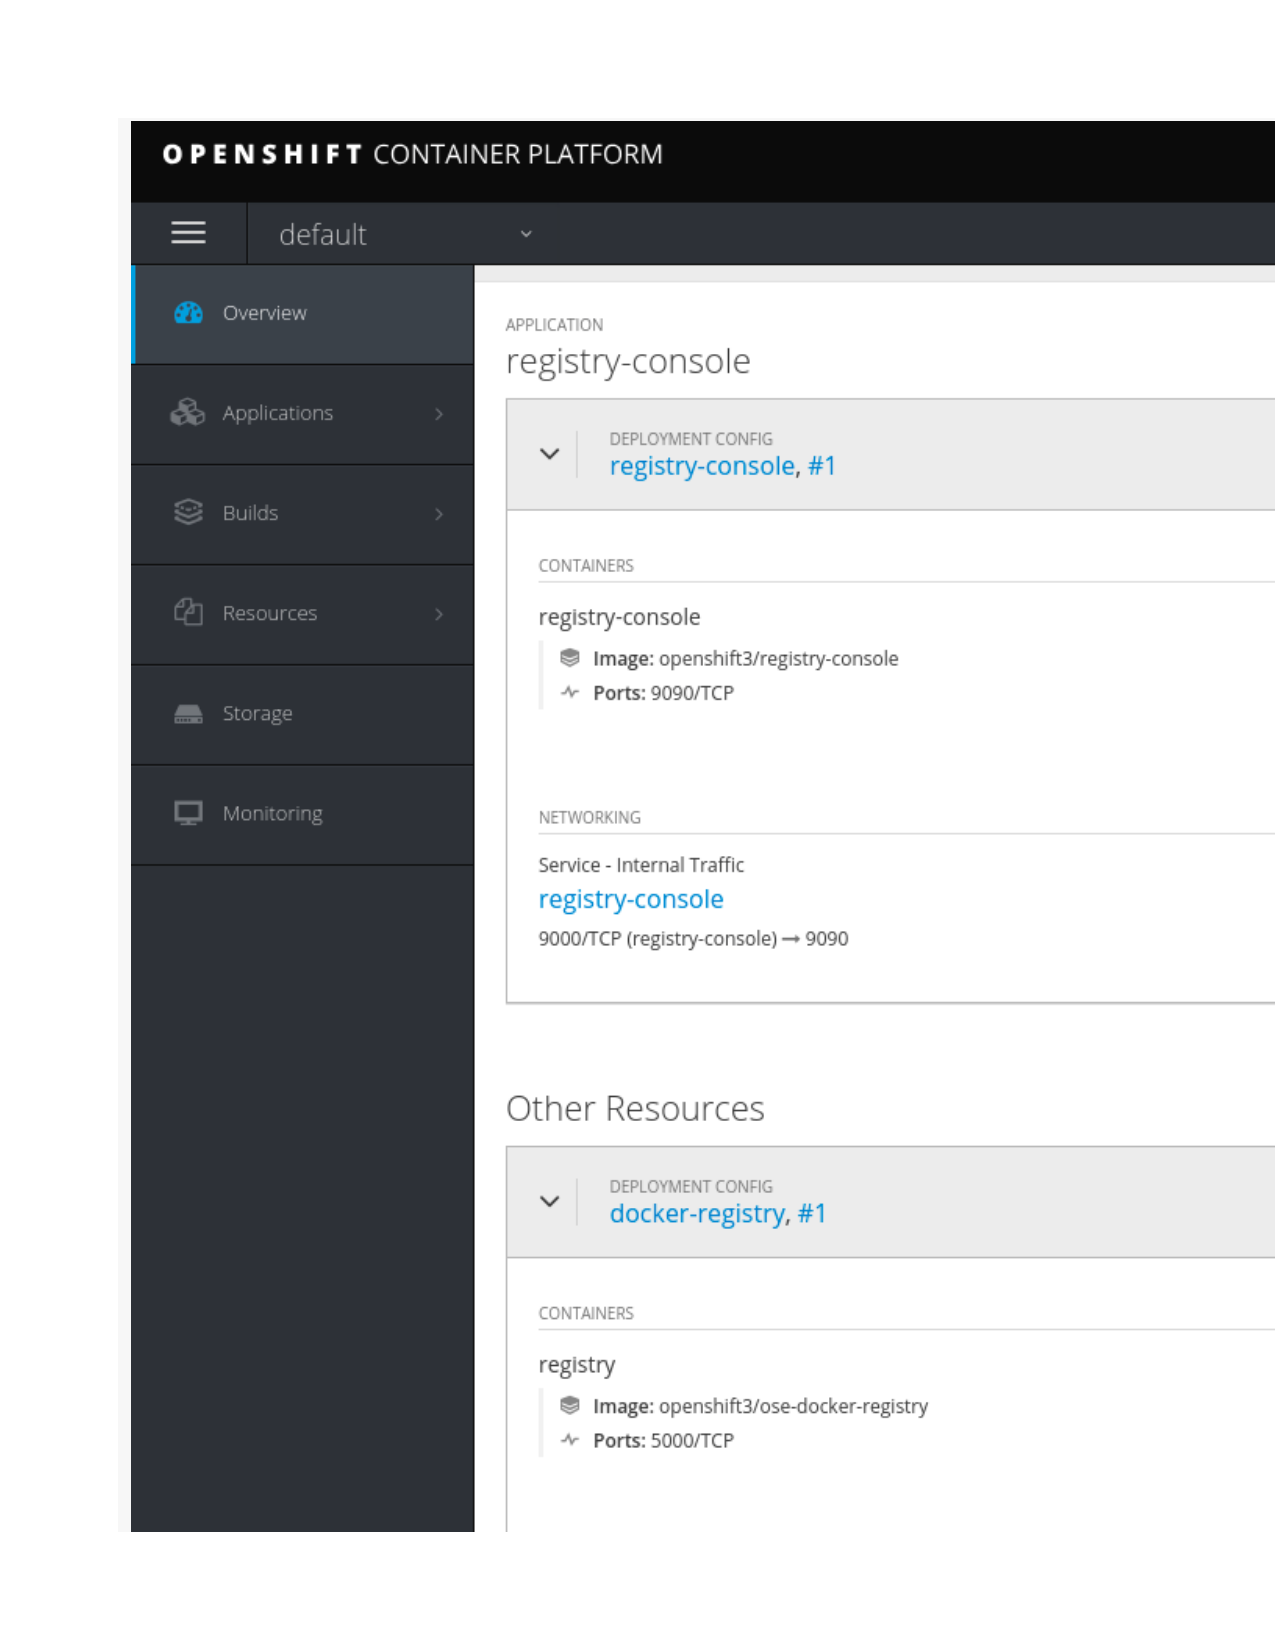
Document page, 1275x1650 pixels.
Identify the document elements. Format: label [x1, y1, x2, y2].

picture [131, 121, 1275, 1532]
table_header [118, 118, 131, 1532]
